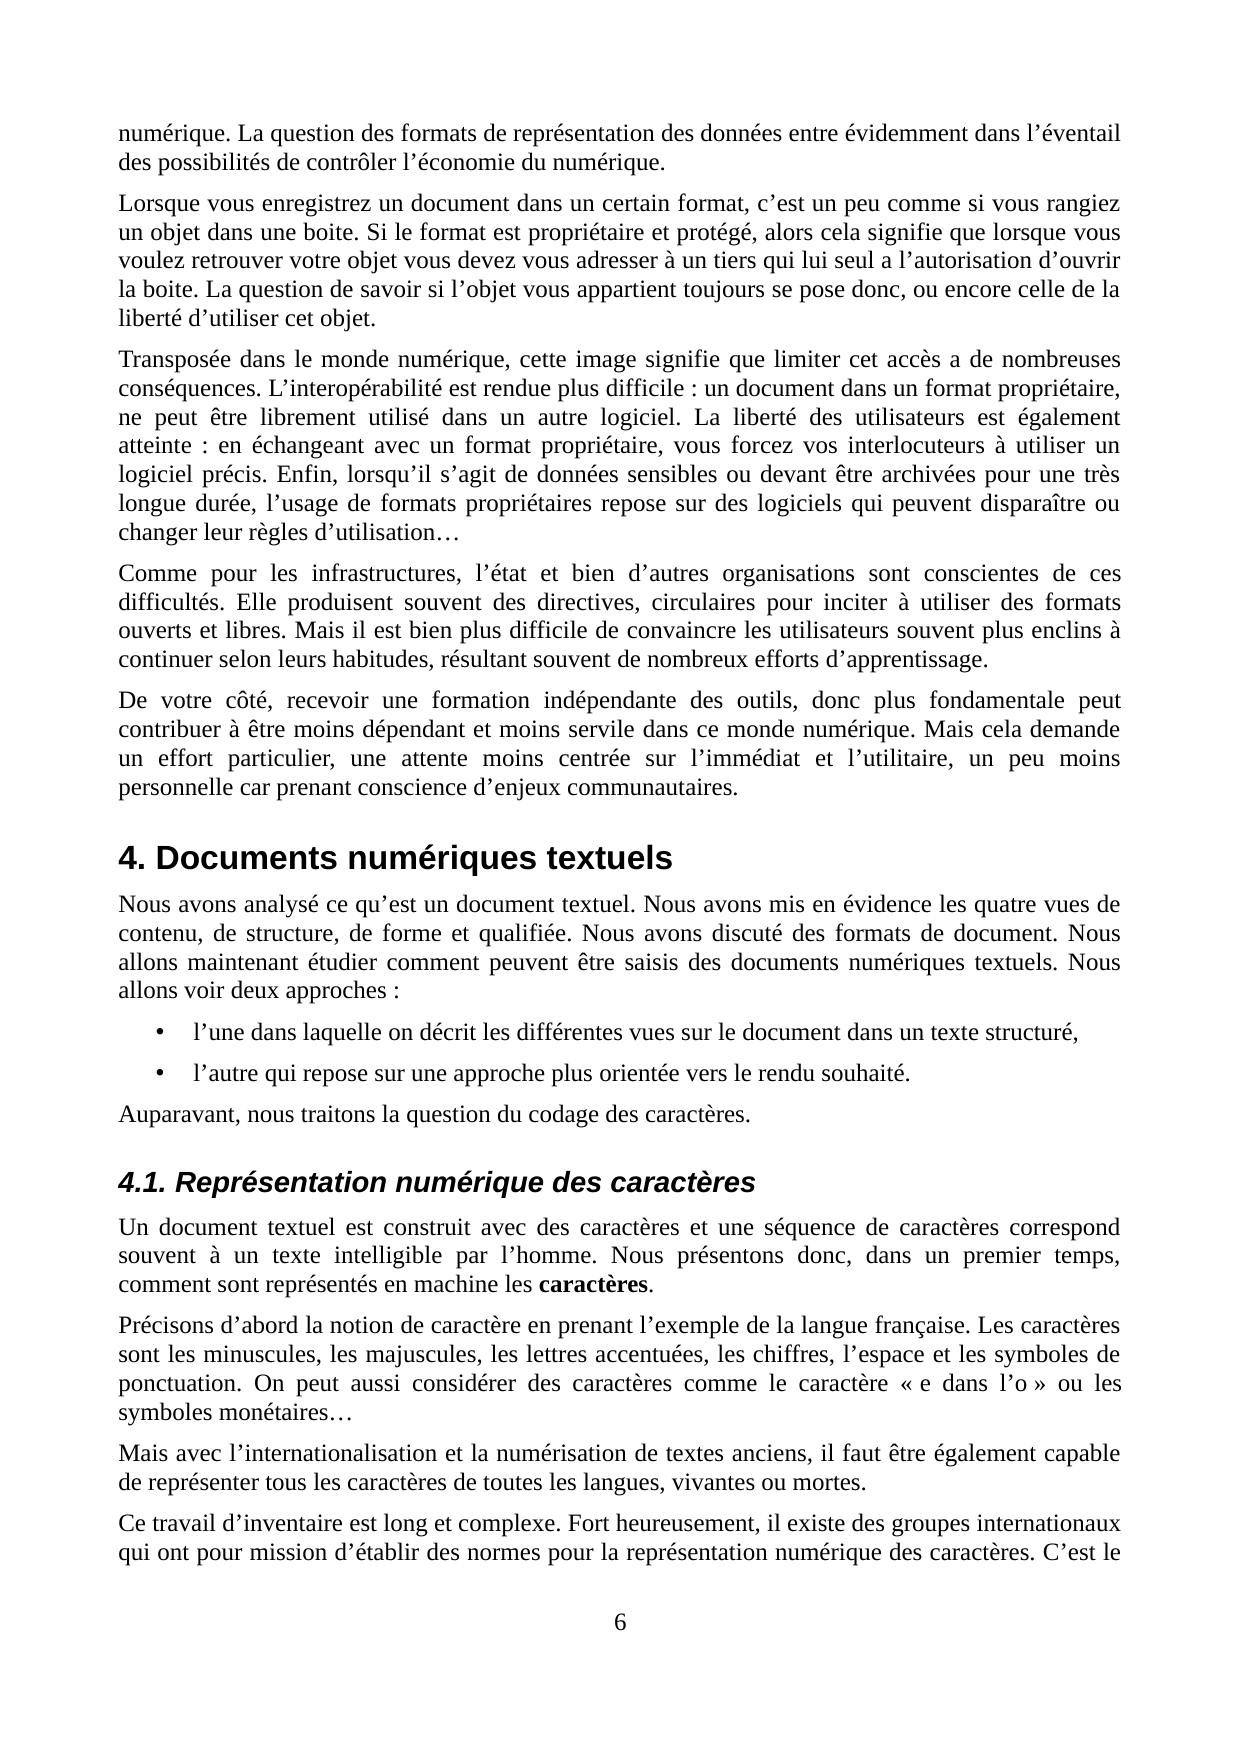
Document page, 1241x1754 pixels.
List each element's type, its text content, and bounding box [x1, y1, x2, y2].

text Lorsque vous enregistrez un document dans un certain format, c’est un peu comme si vous rangiez un objet dans une boite. Si le format est propriétaire et protégé, alors cela signifie que lorsque vous voulez retrouver votre objet vous devez vous adresser à un tiers qui lui seul a l’autorisation d’ouvrir la boite. La question de savoir si l’objet vous appartient toujours se pose donc, ou encore celle de la liberté d’utiliser cet objet. [118, 188, 1122, 332]
text De votre côté, recevoir une formation indépendante des outils, donc plus fondamentale peut contribuer à être moins dépendant et moins servile dans ce monde numérique. Mais cela demande un effort particulier, une attente moins centrée sur l’immédiat et l’utilitaire, un peu moins personnelle car prenant conscience d’enjeux communautaires. [118, 686, 1122, 801]
list l’une dans laquelle on décrit les différentes vues sur le document dans un texte structuré, [156, 1017, 1122, 1046]
text Mais avec l’internationalisation et la numérisation de textes anciens, il faut être également capable de représenter tous les caractères de toutes les langues, vivantes ou mortes. [118, 1438, 1122, 1495]
text Comme pour les infrastructures, l’état et bien d’autres organisations sont conscientes de ces difficultés. Elle produisent souvent des directives, circulaires pour inciter à utiliser des formats ouverts et libres. Mais il est bien plus difficile de convaincre les utilisateurs souvent plus enclins à continuer selon leurs habitudes, résultant souvent de nombreux efforts d’apprentissage. [118, 558, 1122, 673]
text Ce travail d’inventaire est long et complexe. Fort heureusement, il existe des groupes internationaux qui ont pour mission d’établir des normes pour la représentation numérique des caractères. C’est le [118, 1508, 1122, 1565]
subtitle Documents numériques textuels [118, 838, 1122, 877]
text Nous avons analysé ce qu’est un document textuel. Nous avons mis en évidence les quatre vues de contenu, de structure, de forme et qualifiée. Nous avons discuté des formats de document. Nous allons maintenant étudier comment peuvent être saisis des documents numériques textuels. Nous allons voir deux approches : [118, 889, 1122, 1004]
text Transposée dans le monde numérique, cette image signifie que limiter cet accès a de nombreuses conséquences. L’interopérabilité est rendue plus difficile : un document dans un format propriétaire, ne peut être librement utilisé dans un autre logiciel. La liberté des utilisateurs est également atteinte : en échangeant avec un format propriétaire, vous forcez vos interlocuteurs à utiliser un logiciel précis. Enfin, lorsqu’il s’agit de données sensibles ou devant être archivées pour une très longue durée, l’usage de formats propriétaires repose sur des logiciels qui peuvent disparaître ou changer leur règles d’utilisation… [118, 344, 1122, 546]
text numérique. La question des formats de représentation des données entre évidemment dans l’éventail des possibilités de contrôler l’économie du numérique. [118, 118, 1122, 176]
text Précisons d’abord la notion de caractère en prenant l’exemple de la langue française. Les caractères sont les minuscules, les majuscules, les lettres accentuées, les chiffres, l’espace et les symboles de ponctuation. On peut aussi considérer des caractères comme le caractère « e dans l’o » ou les symboles monétaires… [118, 1310, 1122, 1425]
text Auparavant, nous traitons la question du codage des caractères. [118, 1099, 1122, 1128]
list l’autre qui repose sur une approche plus orientée vers le rendu souhaité. [156, 1058, 1122, 1087]
subtitle Représentation numérique des caractères [118, 1166, 1122, 1199]
text Un document textuel est construit avec des caractères et une séquence de caractères correspond souvent à un texte intelligible par l’homme. Nous présentons donc, dans un premier temps, comment sont représentés en machine les caractères. [118, 1212, 1122, 1298]
